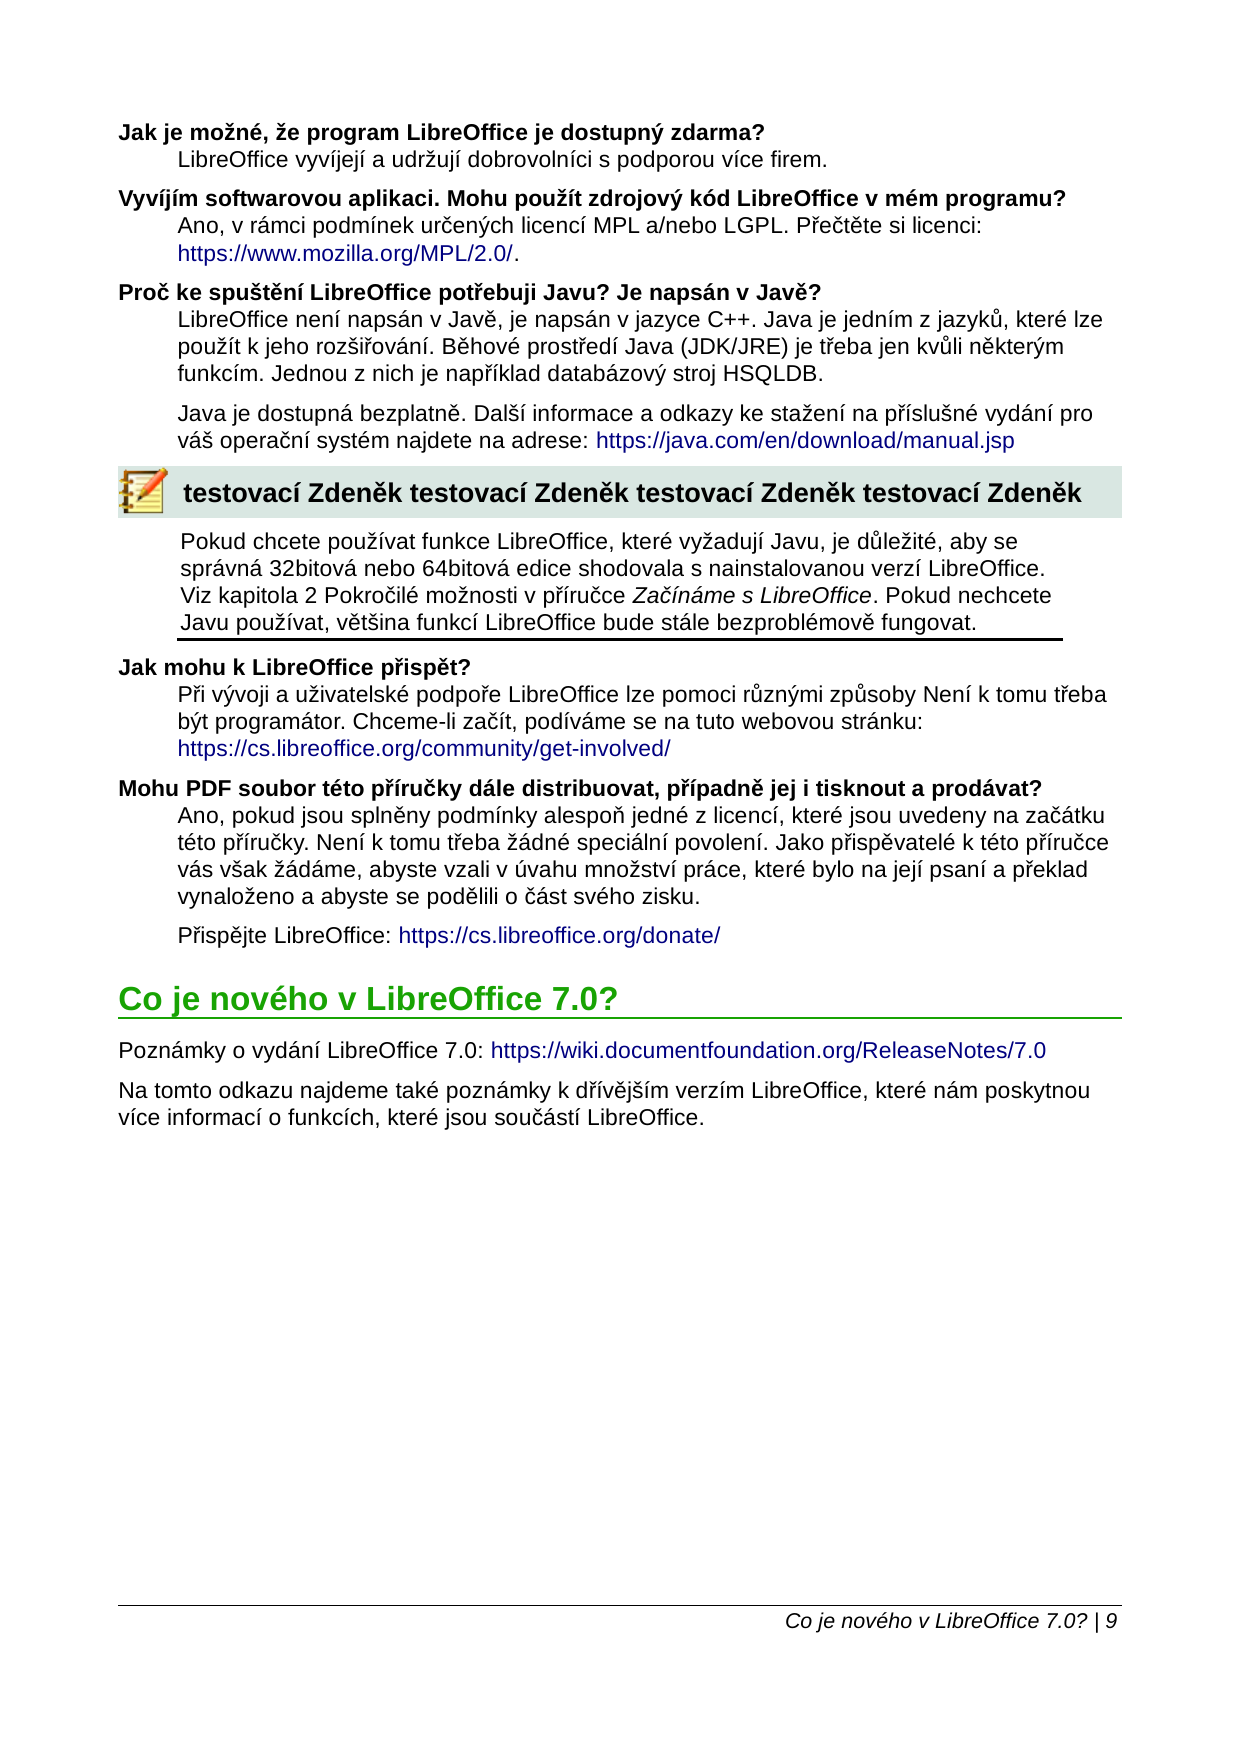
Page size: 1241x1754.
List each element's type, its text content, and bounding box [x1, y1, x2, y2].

text LibreOffice není napsán v Javě, je napsán v jazyce C++. Java je jedním z jazyků, které lze použít k jeho rozšiřování. Běhové prostředí Java (JDK/JRE) je třeba jen kvůli některým funkcím. Jednou z nich je například databázový stroj HSQLDB. [177, 306, 1122, 387]
text Na tomto odkazu najdeme také poznámky k dřívějším verzím LibreOffice, které nám poskytnou více informací o funkcích, které jsou součástí LibreOffice. [118, 1076, 1122, 1130]
subtitle testovací Zdeněk testovací Zdeněk testovací Zdeněk testovací Zdeněk [118, 466, 1122, 518]
text Při vývoji a uživatelské podpoře LibreOffice lze pomoci různými způsoby Není k tomu třeba být programátor. Chceme-li začít, podíváme se na tuto webovou stránku: https://cs.libreoffice.org/community/get-involved/ [177, 680, 1122, 761]
picture [119, 466, 170, 517]
text Java je dostupná bezplatně. Další informace a odkazy ke stažení na příslušné vydání pro váš operační systém najdete na adrese: https://java.com/en/download/manual.jsp [177, 399, 1122, 453]
text Proč ke spuštění LibreOffice potřebuji Javu? Je napsán v Javě? [118, 278, 1122, 306]
text Ano, v rámci podmínek určených licencí MPL a/nebo LGPL. Přečtěte si licenci: https://www.mozilla.org/MPL/2.0/. [177, 212, 1122, 266]
text Jak je možné, že program LibreOffice je dostupný zdarma? [118, 118, 1122, 145]
text Ano, pokud jsou splněny podmínky alespoň jedné z licencí, které jsou uvedeny na začátku této příručky. Není k tomu třeba žádné speciální povolení. Jako přispěvatelé k této příručce vás však žádáme, abyste vzali v úvahu množství práce, které bylo na její psaní a překlad vynaloženo a abyste se podělili o část svého zisku. [177, 801, 1122, 909]
text Přispějte LibreOffice: https://cs.libreoffice.org/donate/ [177, 922, 1122, 949]
text Jak mohu k LibreOffice přispět? [118, 653, 1122, 680]
text Pokud chcete používat funkce LibreOffice, které vyžadují Javu, je důležité, aby se správná 32bitová nebo 64bitová edice shodovala s nainstalovanou verzí LibreOffice. Viz kapitola 2 Pokročilé možnosti v příručce Začínáme s LibreOffice. Pokud nechcete Javu používat, většina funkcí LibreOffice bude stále bezproblémově fungovat. [177, 524, 1063, 638]
text Mohu PDF soubor této příručky dále distribuovat, případně jej i tisknout a prodávat? [118, 774, 1122, 801]
text LibreOffice vyvíjejí a udržují dobrovolníci s podporou více firem. [177, 145, 1122, 172]
subtitle Co je nového v LibreOffice 7.0? [118, 978, 1122, 1017]
text Poznámky o vydání LibreOffice 7.0: https://wiki.documentfoundation.org/ReleaseNotes/7.0 [118, 1037, 1122, 1064]
text Vyvíjím softwarovou aplikaci. Mohu použít zdrojový kód LibreOffice v mém programu? [118, 185, 1122, 212]
